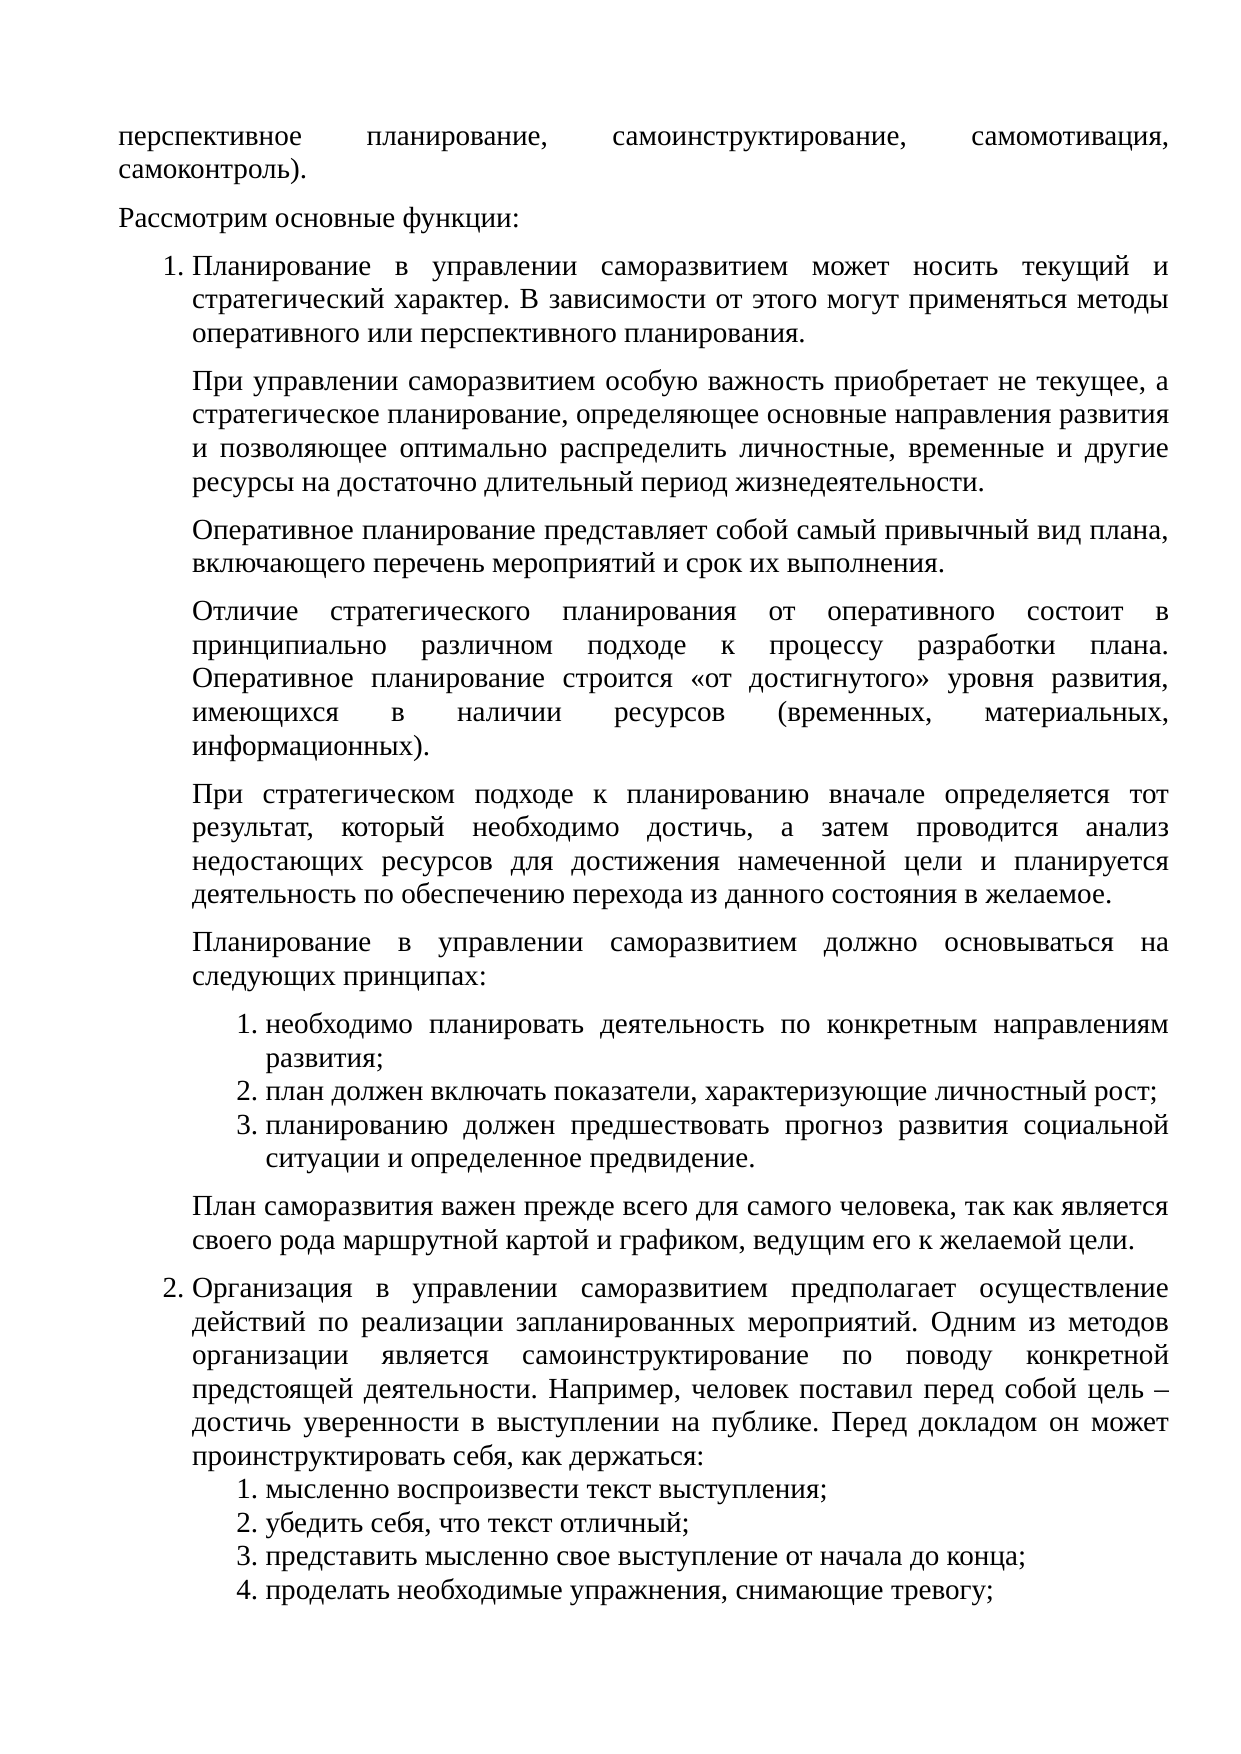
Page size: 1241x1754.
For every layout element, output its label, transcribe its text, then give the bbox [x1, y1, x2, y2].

list Планирование в управлении саморазвитием может носить текущий и стратегический характер. В зависимости от этого могут применяться методы оперативного или перспективного планирования. [162, 248, 1170, 348]
list план должен включать показатели, характеризующие личностный рост; [236, 1073, 1170, 1107]
list мысленно воспроизвести текст выступления; [236, 1471, 1170, 1505]
list Оперативное планирование представляет собой самый привычный вид плана, включающего перечень мероприятий и срок их выполнения. [162, 512, 1170, 579]
text Рассмотрим основные функции: [118, 200, 1170, 233]
list План саморазвития важен прежде всего для самого человека, так как является своего рода маршрутной картой и графиком, ведущим его к желаемой цели. [162, 1188, 1170, 1256]
text перспективное планирование, самоинструктирование, самомотивация, самоконтроль). [118, 118, 1170, 185]
list необходимо планировать деятельность по конкретным направлениям развития; [236, 1006, 1170, 1073]
list Планирование в управлении саморазвитием должно основываться на следующих принципах: [162, 924, 1170, 992]
list проделать необходимые упражнения, снимающие тревогу; [236, 1572, 1170, 1606]
list убедить себя, что текст отличный; [236, 1505, 1170, 1538]
list Отличие стратегического планирования от оперативного состоит в принципиально различном подходе к процессу разработки плана. Оперативное планирование строится «от достигнутого» уровня развития, имеющихся в наличии ресурсов (временных, материальных, информационных). [162, 593, 1170, 761]
list представить мысленно свое выступление от начала до конца; [236, 1538, 1170, 1572]
list Организация в управлении саморазвитием предполагает осуществление действий по реализации запланированных мероприятий. Одним из методов организации является самоинструктирование по поводу конкретной предстоящей деятельности. Например, человек поставил перед собой цель – достичь уверенности в выступлении на публике. Перед докладом он может проинструктировать себя, как держаться: [162, 1270, 1170, 1471]
list При стратегическом подходе к планированию вначале определяется тот результат, который необходимо достичь, а затем проводится анализ недостающих ресурсов для достижения намеченной цели и планируется деятельность по обеспечению перехода из данного состояния в желаемое. [162, 776, 1170, 910]
list планированию должен предшествовать прогноз развития социальной ситуации и определенное предвидение. [236, 1107, 1170, 1174]
list При управлении саморазвитием особую важность приобретает не текущее, а стратегическое планирование, определяющее основные направления развития и позволяющее оптимально распределить личностные, временные и другие ресурсы на достаточно длительный период жизнедеятельности. [162, 363, 1170, 497]
